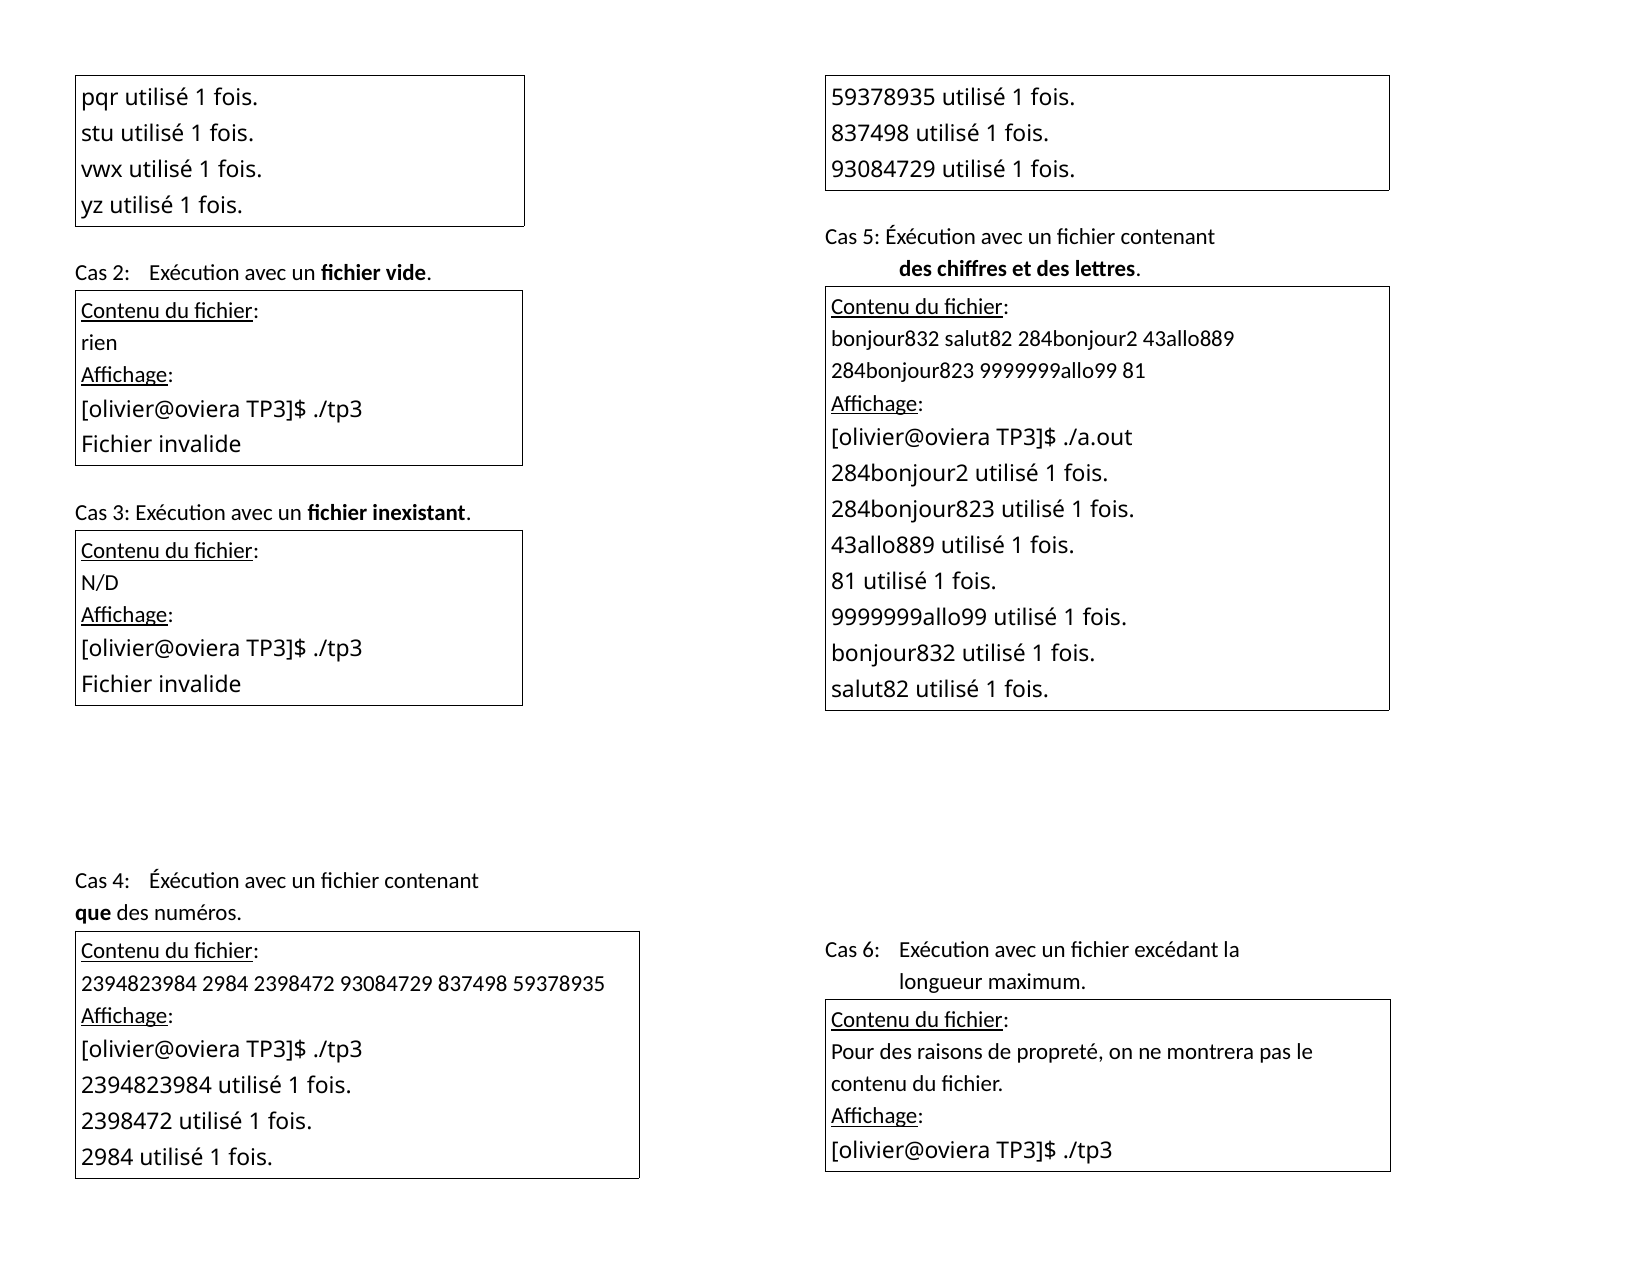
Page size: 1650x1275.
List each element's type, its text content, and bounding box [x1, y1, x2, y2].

text Cas 2: Exécution avec un fichier vide. [75, 258, 825, 286]
text des chiffres et des lettres. [825, 254, 1575, 282]
text longueur maximum. [825, 967, 1575, 995]
text Cas 5: Éxécution avec un fichier contenant [825, 222, 1575, 250]
text Cas 6: Exécution avec un fichier excédant la [825, 935, 1575, 963]
table_header pqr utilisé 1 fois. stu utilisé 1 fois. vwx utilisé 1 fois. yz utilisé 1 fois. [76, 76, 524, 226]
table_header Contenu du fichier: 2394823984 2984 2398472 93084729 837498 59378935 Affichage: [olivier@oviera TP3]$ ./tp3 2394823984 utilisé 1 fois. 2398472 utilisé 1 fois. 2984 utilisé 1 fois. [76, 932, 639, 1178]
table_header Contenu du fichier: N/D Affichage: [olivier@oviera TP3]$ ./tp3 Fichier invalide [76, 531, 522, 705]
table_header Contenu du fichier: Pour des raisons de propreté, on ne montrera pas le contenu du fichier. Affichage: [olivier@oviera TP3]$ ./tp3 [826, 1000, 1390, 1171]
text Cas 4: Éxécution avec un fichier contenant [75, 866, 825, 894]
table_header Contenu du fichier: bonjour832 salut82 284bonjour2 43allo889 284bonjour823 9999999allo99 81 Affichage: [olivier@oviera TP3]$ ./a.out 284bonjour2 utilisé 1 fois. 284bonjour823 utilisé 1 fois. 43allo889 utilisé 1 fois. 81 utilisé 1 fois. 9999999allo99 utilisé 1 fois. bonjour832 utilisé 1 fois. salut82 utilisé 1 fois. [826, 287, 1389, 709]
table_header 59378935 utilisé 1 fois. 837498 utilisé 1 fois. 93084729 utilisé 1 fois. [826, 76, 1389, 190]
text Cas 3: Exécution avec un fichier inexistant. [75, 498, 825, 526]
table_header Contenu du fichier: rien Affichage: [olivier@oviera TP3]$ ./tp3 Fichier invalide [76, 291, 522, 465]
text que des numéros. [75, 898, 825, 926]
